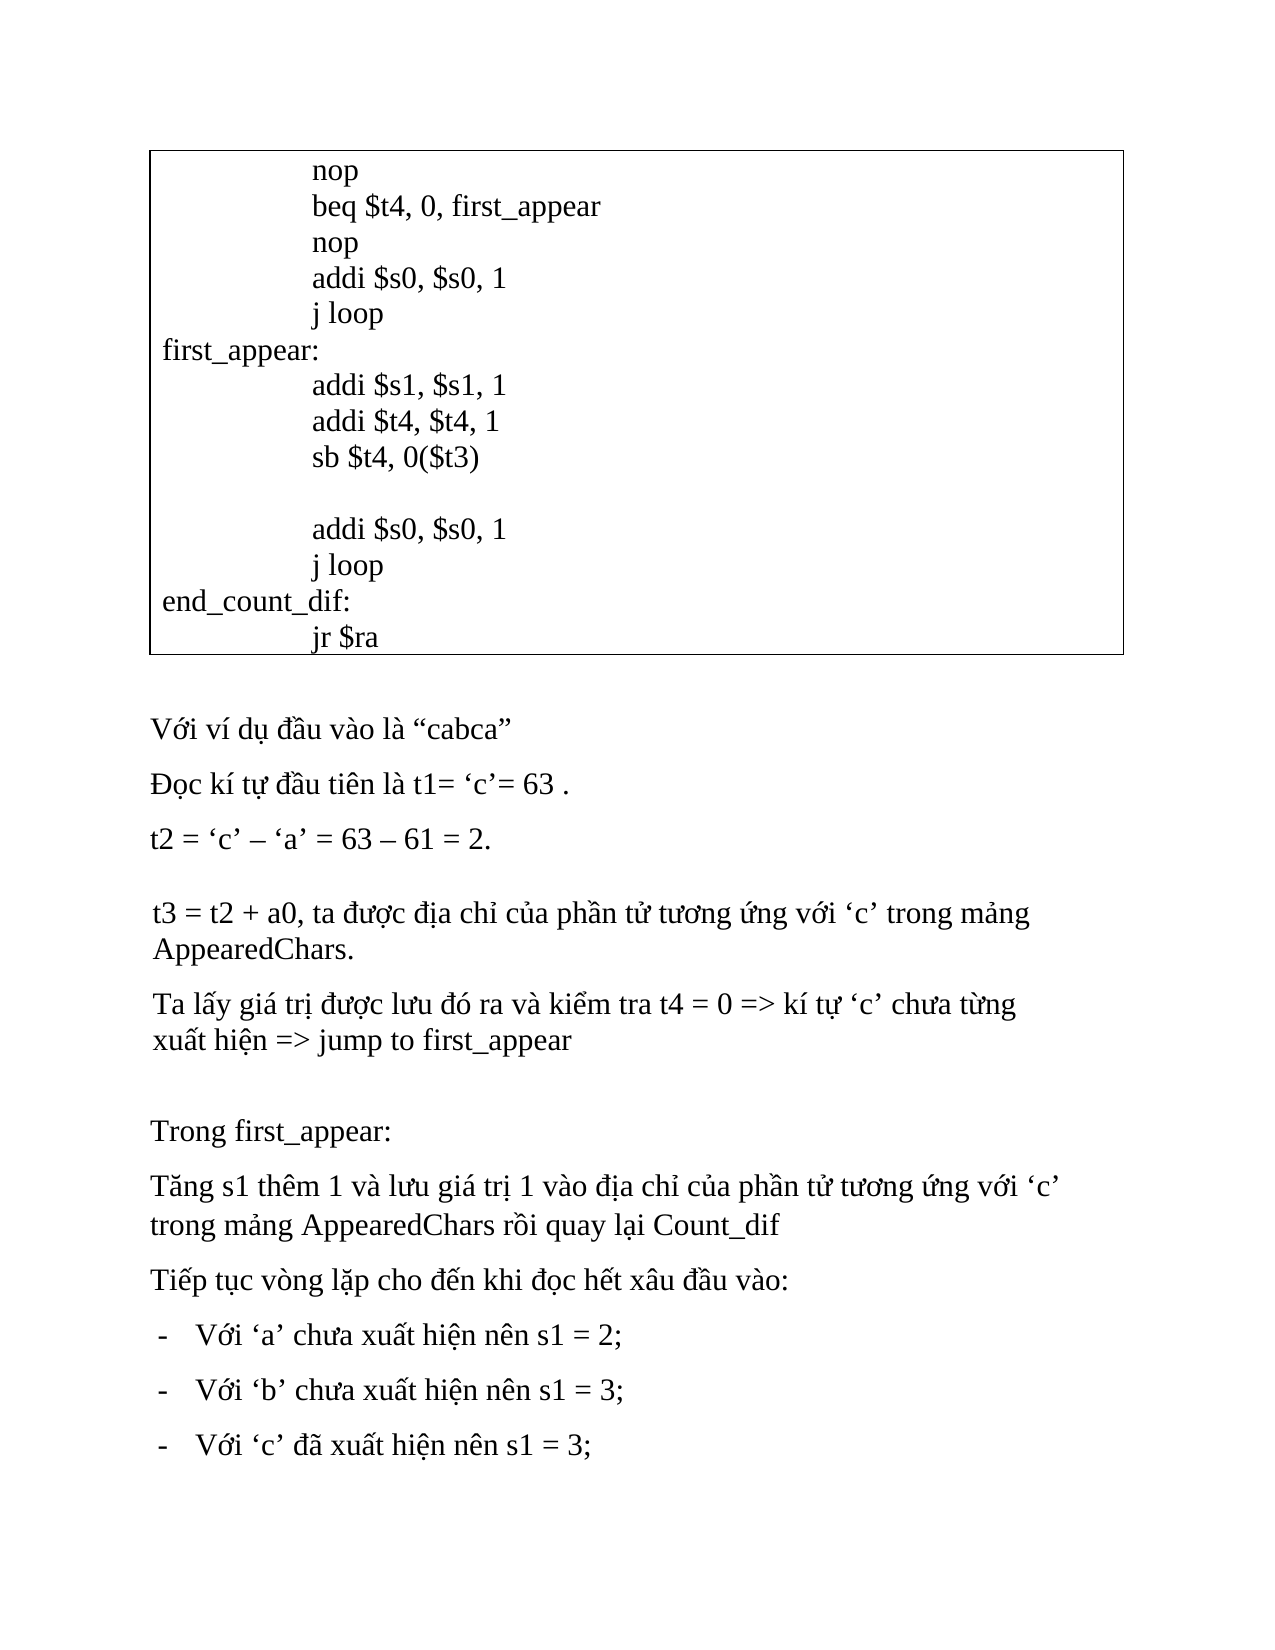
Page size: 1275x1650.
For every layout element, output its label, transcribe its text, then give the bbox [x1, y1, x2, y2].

table_header nop beq $t4, 0, first_appear nop addi $s0, $s0, 1 j loop first_appear: addi $s1, $s1, 1 addi $t4, $t4, 1 sb $t4, 0($t3) addi $s0, $s0, 1 j loop end_count_dif: jr $ra [151, 151, 1123, 654]
text t3 = t2 + a0, ta được địa chỉ của phần tử tương ứng với ‘c’ trong mảng AppearedChars. [152, 894, 1051, 966]
text Tăng s1 thêm 1 và lưu giá trị 1 vào địa chỉ của phần tử tương ứng với ‘c’ trong mảng AppearedChars rồi quay lại Count_dif [150, 1167, 1125, 1242]
text Đọc kí tự đầu tiên là t1= ‘c’= 63 . [150, 765, 1125, 801]
text Trong first_appear: [150, 1112, 1125, 1148]
list Với ‘a’ chưa xuất hiện nên s1 = 2; [157, 1316, 1125, 1352]
list Với ‘b’ chưa xuất hiện nên s1 = 3; [157, 1371, 1125, 1407]
text Với ví dụ đầu vào là “cabca” [150, 710, 1125, 746]
text t2 = ‘c’ – ‘a’ = 63 – 61 = 2. [150, 821, 1125, 856]
text Tiếp tục vòng lặp cho đến khi đọc hết xâu đầu vào: [150, 1261, 1125, 1297]
text Ta lấy giá trị được lưu đó ra và kiểm tra t4 = 0 => kí tự ‘c’ chưa từng xuất hiện => jump to first_appear [152, 985, 1051, 1057]
list Với ‘c’ đã xuất hiện nên s1 = 3; [157, 1426, 1125, 1462]
